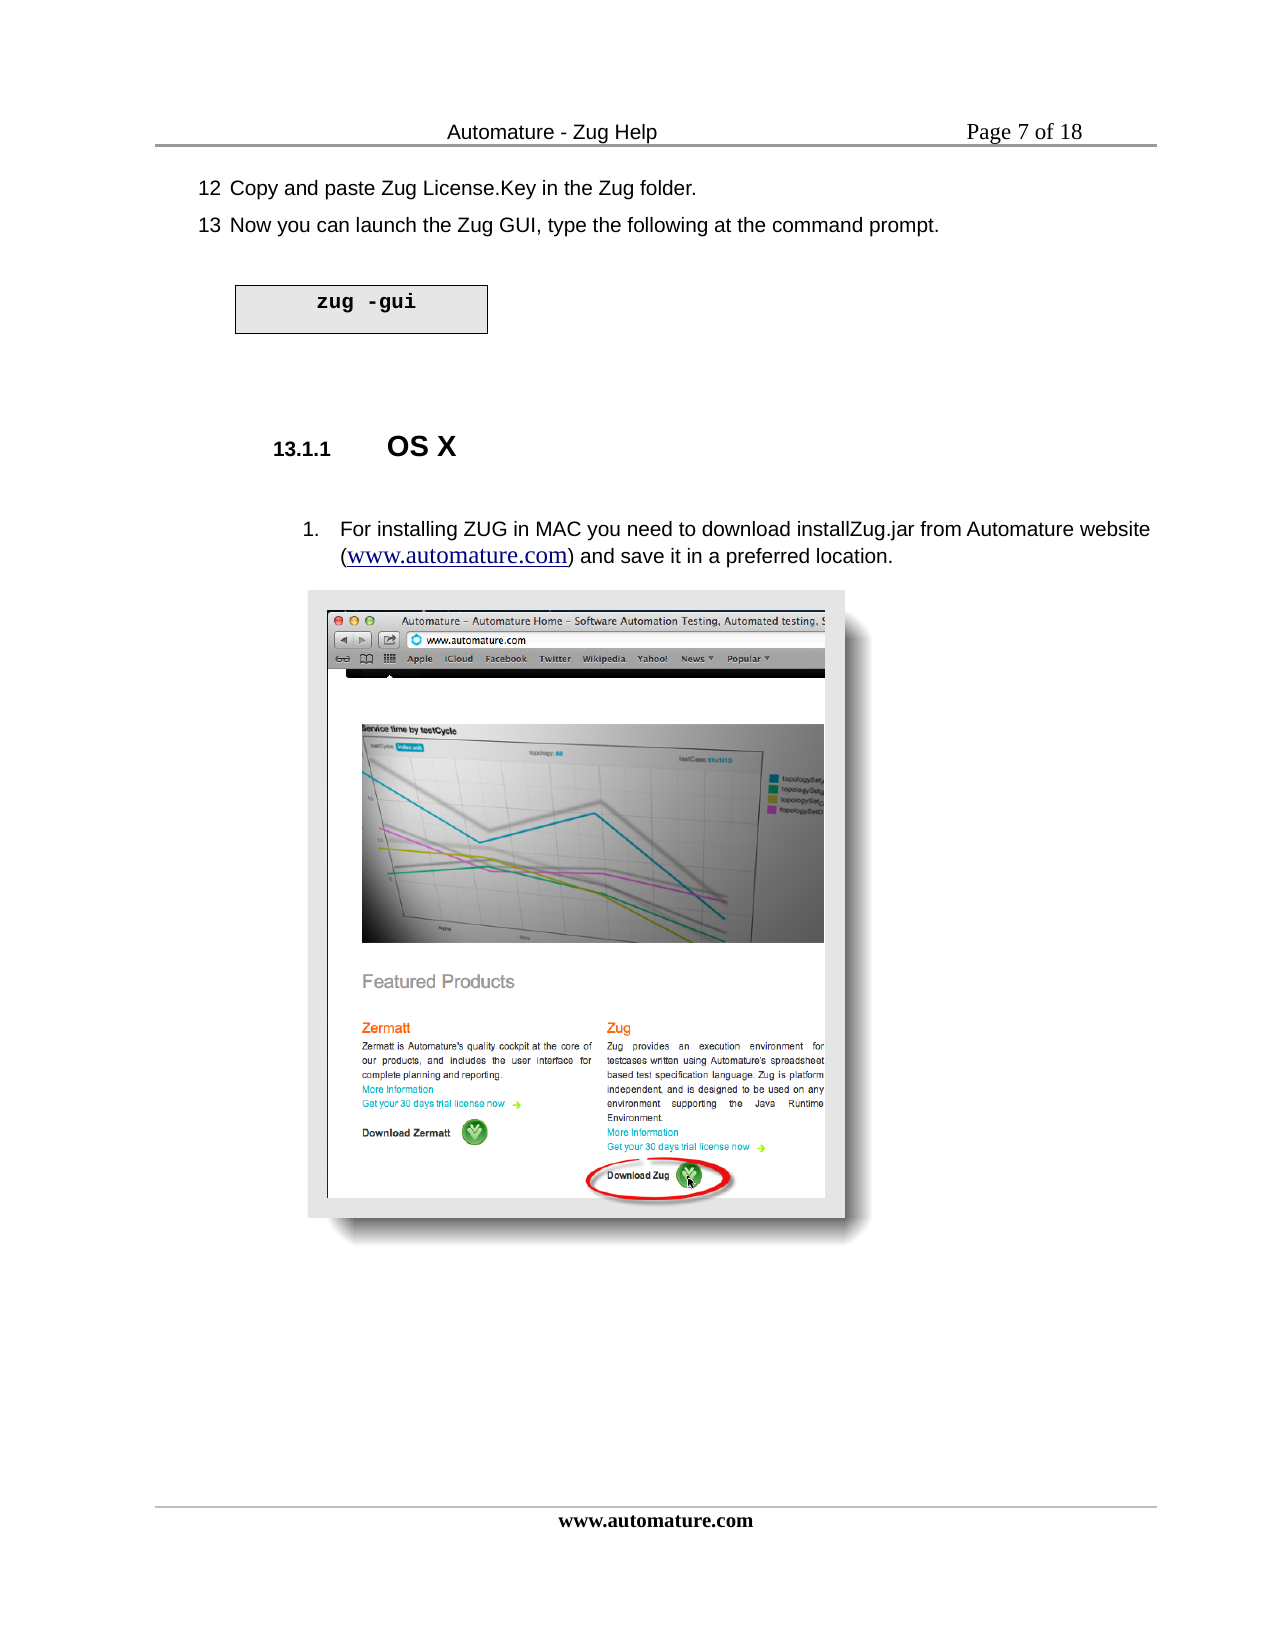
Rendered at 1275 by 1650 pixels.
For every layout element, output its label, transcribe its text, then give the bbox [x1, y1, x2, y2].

list Now you can launch the Zug GUI, type the following at the command prompt. [192, 212, 1157, 236]
table_header zug -gui [236, 286, 487, 333]
subtitle OS X [267, 429, 1157, 463]
list Copy and paste Zug License.Key in the Zug folder. [192, 176, 1157, 200]
list For installing ZUG in MAC you need to download installZug.jar from Automature website (www.automature.com) and save it in a preferred location. [302, 517, 1157, 569]
picture [307, 590, 892, 1266]
